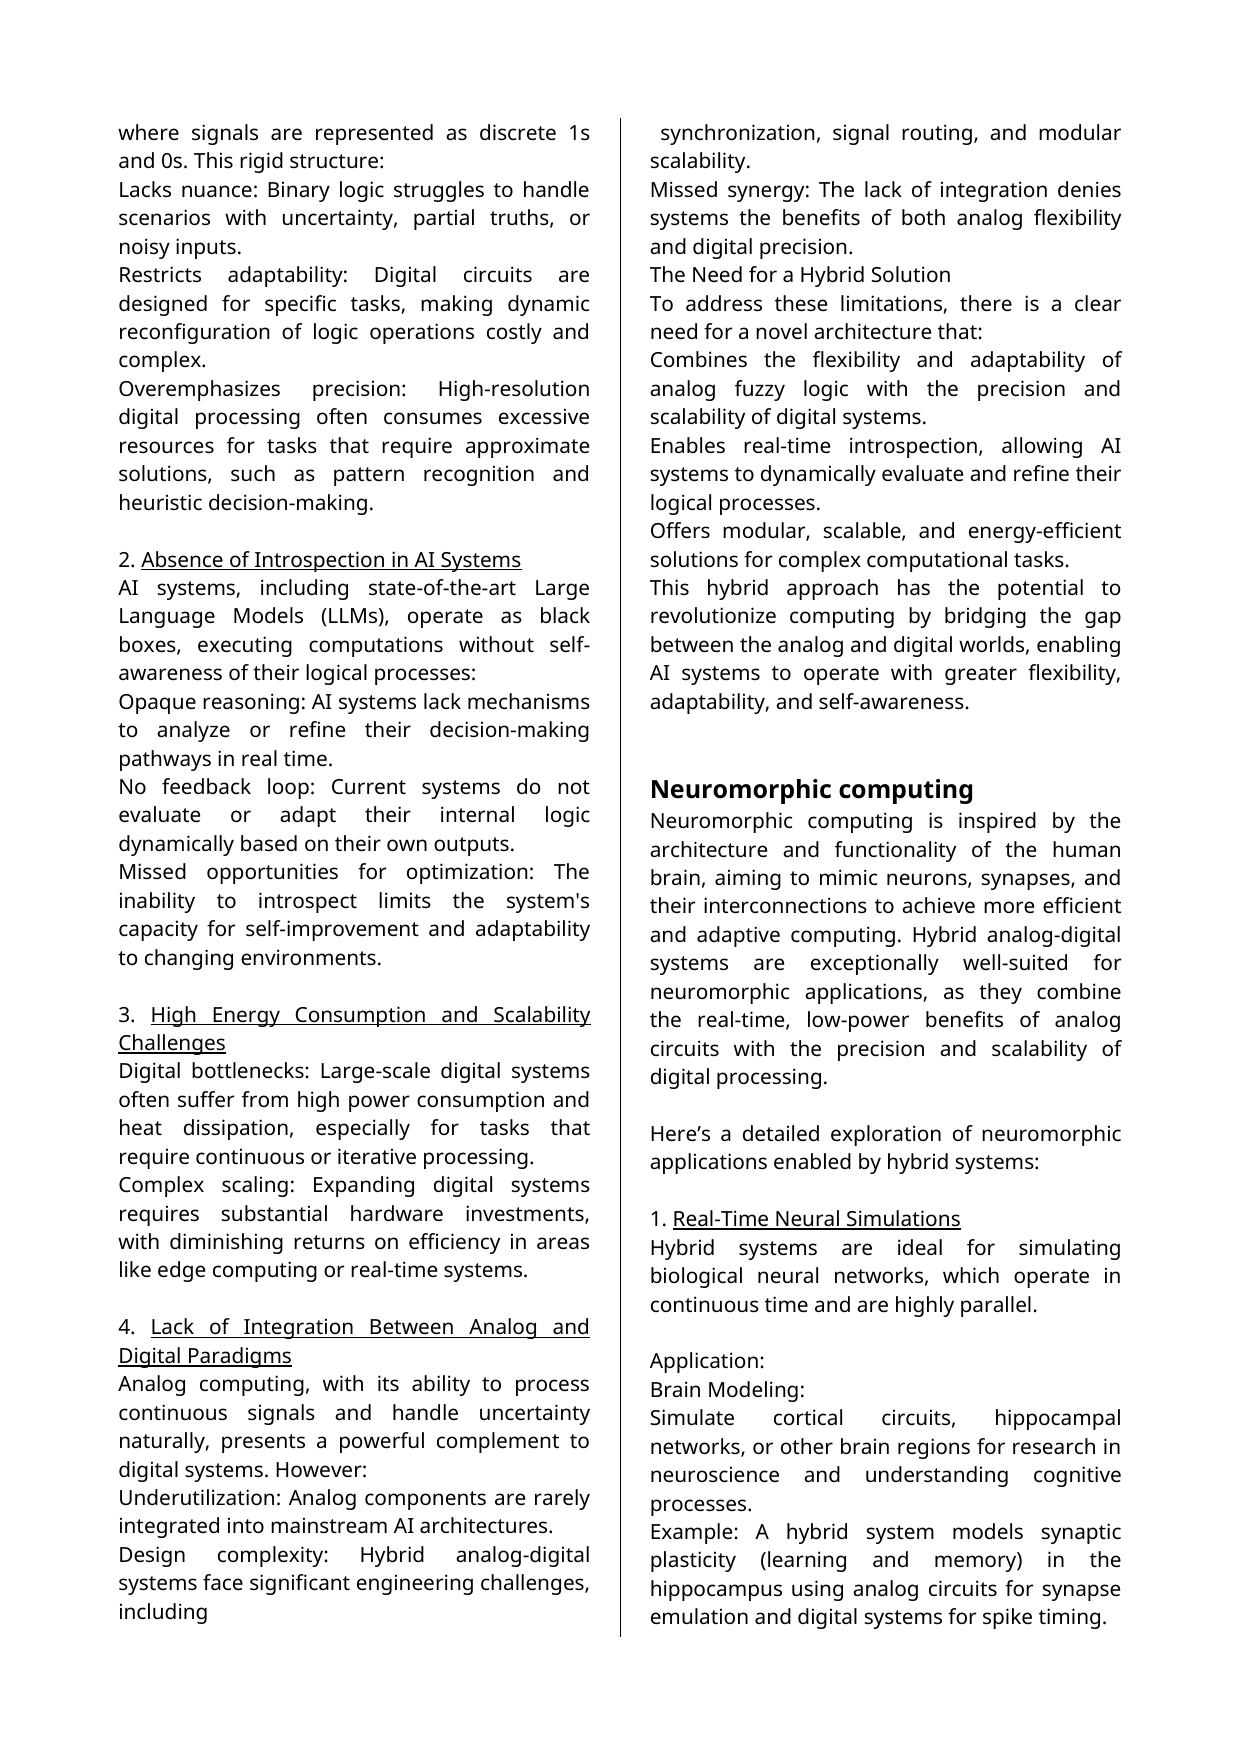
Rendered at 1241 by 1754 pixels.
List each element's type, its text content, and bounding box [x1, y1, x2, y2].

text Hybrid systems are ideal for simulating biological neural networks, which operate in continuous time and are highly parallel. [649, 1233, 1122, 1318]
text The Need for a Hybrid Solution [649, 260, 1122, 289]
text AI systems, including state-of-the-art Large Language Models (LLMs), operate as black boxes, executing computations without self-awareness of their logical processes: [118, 573, 591, 687]
text where signals are represented as discrete 1s and 0s. This rigid structure: [118, 118, 591, 175]
text No feedback loop: Current systems do not evaluate or adapt their internal logic dynamically based on their own outputs. [118, 772, 591, 857]
text synchronization, signal routing, and modular scalability. [649, 118, 1122, 175]
text Design complexity: Hybrid analog-digital systems face significant engineering challenges, including [118, 1540, 591, 1625]
text Neuromorphic computing is inspired by the architecture and functionality of the human brain, aiming to mimic neurons, synapses, and their interconnections to achieve more efficient and adaptive computing. Hybrid analog-digital systems are exceptionally well-suited for neuromorphic applications, as they combine the real-time, low-power benefits of analog circuits with the precision and scalability of digital processing. [649, 806, 1122, 1091]
text 4. Lack of Integration Between Analog and Digital Paradigms [118, 1312, 591, 1369]
text Brain Modeling: [649, 1375, 1122, 1403]
text Digital bottlenecks: Large-scale digital systems often suffer from high power consumption and heat dissipation, especially for tasks that require continuous or iterative processing. [118, 1057, 591, 1170]
text Restricts adaptability: Digital circuits are designed for specific tasks, making dynamic reconfiguration of logic operations costly and complex. [118, 260, 591, 374]
text 3. High Energy Consumption and Scalability Challenges [118, 1000, 591, 1057]
text Complex scaling: Expanding digital systems requires substantial hardware investments, with diminishing returns on efficiency in areas like edge computing or real-time systems. [118, 1170, 591, 1284]
text To address these limitations, there is a clear need for a novel architecture that: [649, 289, 1122, 346]
text Analog computing, with its ability to process continuous signals and handle uncertainty naturally, presents a powerful complement to digital systems. However: [118, 1369, 591, 1483]
text Underutilization: Analog components are rarely integrated into mainstream AI architectures. [118, 1483, 591, 1540]
text Application: [649, 1347, 1122, 1375]
text Missed opportunities for optimization: The inability to introspect limits the system's capacity for self-improvement and adaptability to changing environments. [118, 857, 591, 971]
text Opaque reasoning: AI systems lack mechanisms to analyze or refine their decision-making pathways in real time. [118, 687, 591, 772]
text Simulate cortical circuits, hippocampal networks, or other brain regions for research in neuroscience and understanding cognitive processes. [649, 1403, 1122, 1517]
text Enables real-time introspection, allowing AI systems to dynamically evaluate and refine their logical processes. [649, 431, 1122, 516]
text This hybrid approach has the potential to revolutionize computing by bridging the gap between the analog and digital worlds, enabling AI systems to operate with greater flexibility, adaptability, and self-awareness. [649, 573, 1122, 715]
text Offers modular, scalable, and energy-efficient solutions for complex computational tasks. [649, 516, 1122, 573]
text Here’s a detailed exploration of neuromorphic applications enabled by hybrid systems: [649, 1119, 1122, 1176]
text Neuromorphic computing [649, 772, 1122, 806]
text Combines the flexibility and adaptability of analog fuzzy logic with the precision and scalability of digital systems. [649, 346, 1122, 431]
text Overemphasizes precision: High-resolution digital processing often consumes excessive resources for tasks that require approximate solutions, such as pattern recognition and heuristic decision-making. [118, 374, 591, 516]
text 1. Real-Time Neural Simulations [649, 1204, 1122, 1233]
text Missed synergy: The lack of integration denies systems the benefits of both analog flexibility and digital precision. [649, 175, 1122, 260]
text Lacks nuance: Binary logic struggles to handle scenarios with uncertainty, partial truths, or noisy inputs. [118, 175, 591, 260]
text Example: A hybrid system models synaptic plasticity (learning and memory) in the hippocampus using analog circuits for synapse emulation and digital systems for spike timing. [649, 1517, 1122, 1631]
text 2. Absence of Introspection in AI Systems [118, 545, 591, 573]
